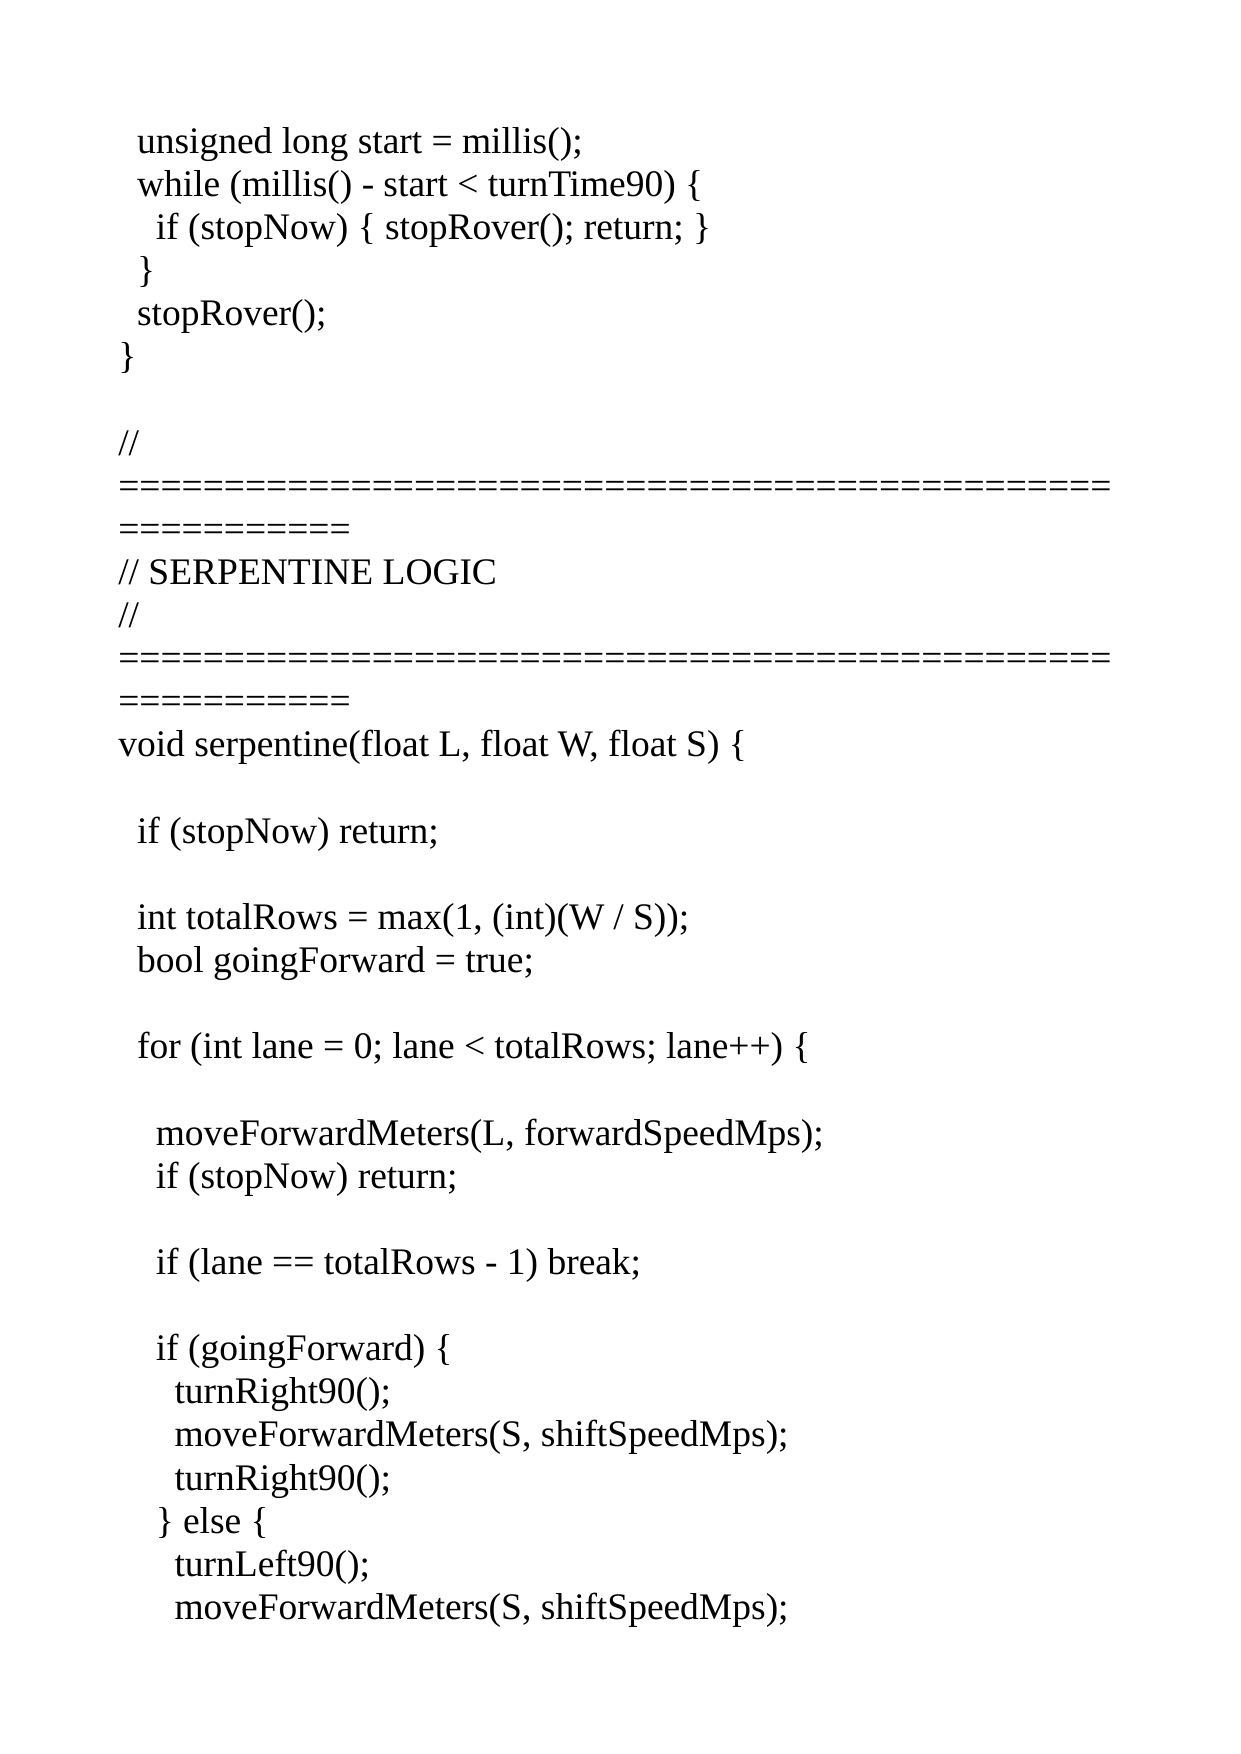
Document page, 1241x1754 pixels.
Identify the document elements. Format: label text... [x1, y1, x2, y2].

text moveForwardMeters(S, shiftSpeedMps); [118, 1412, 1122, 1455]
text if (stopNow) return; [118, 808, 1122, 851]
text bool goingForward = true; [118, 937, 1122, 981]
text stopRover(); [118, 291, 1122, 334]
text if (lane == totalRows - 1) break; [118, 1239, 1122, 1282]
text } else { [118, 1498, 1122, 1541]
text for (int lane = 0; lane < totalRows; lane++) { [118, 1024, 1122, 1067]
text while (millis() - start < turnTime90) { [118, 161, 1122, 204]
text turnRight90(); [118, 1369, 1122, 1412]
text turnLeft90(); [118, 1541, 1122, 1584]
text if (stopNow) { stopRover(); return; } [118, 204, 1122, 247]
text // ========================================================== [118, 592, 1122, 722]
text // SERPENTINE LOGIC [118, 549, 1122, 592]
text unsigned long start = millis(); [118, 118, 1122, 161]
text turnRight90(); [118, 1455, 1122, 1498]
text } [118, 247, 1122, 291]
text // ========================================================== [118, 420, 1122, 549]
text } [118, 334, 1122, 377]
text if (goingForward) { [118, 1326, 1122, 1369]
text moveForwardMeters(L, forwardSpeedMps); [118, 1110, 1122, 1153]
text void serpentine(float L, float W, float S) { [118, 722, 1122, 765]
text int totalRows = max(1, (int)(W / S)); [118, 894, 1122, 937]
text moveForwardMeters(S, shiftSpeedMps); [118, 1584, 1122, 1627]
text if (stopNow) return; [118, 1153, 1122, 1196]
